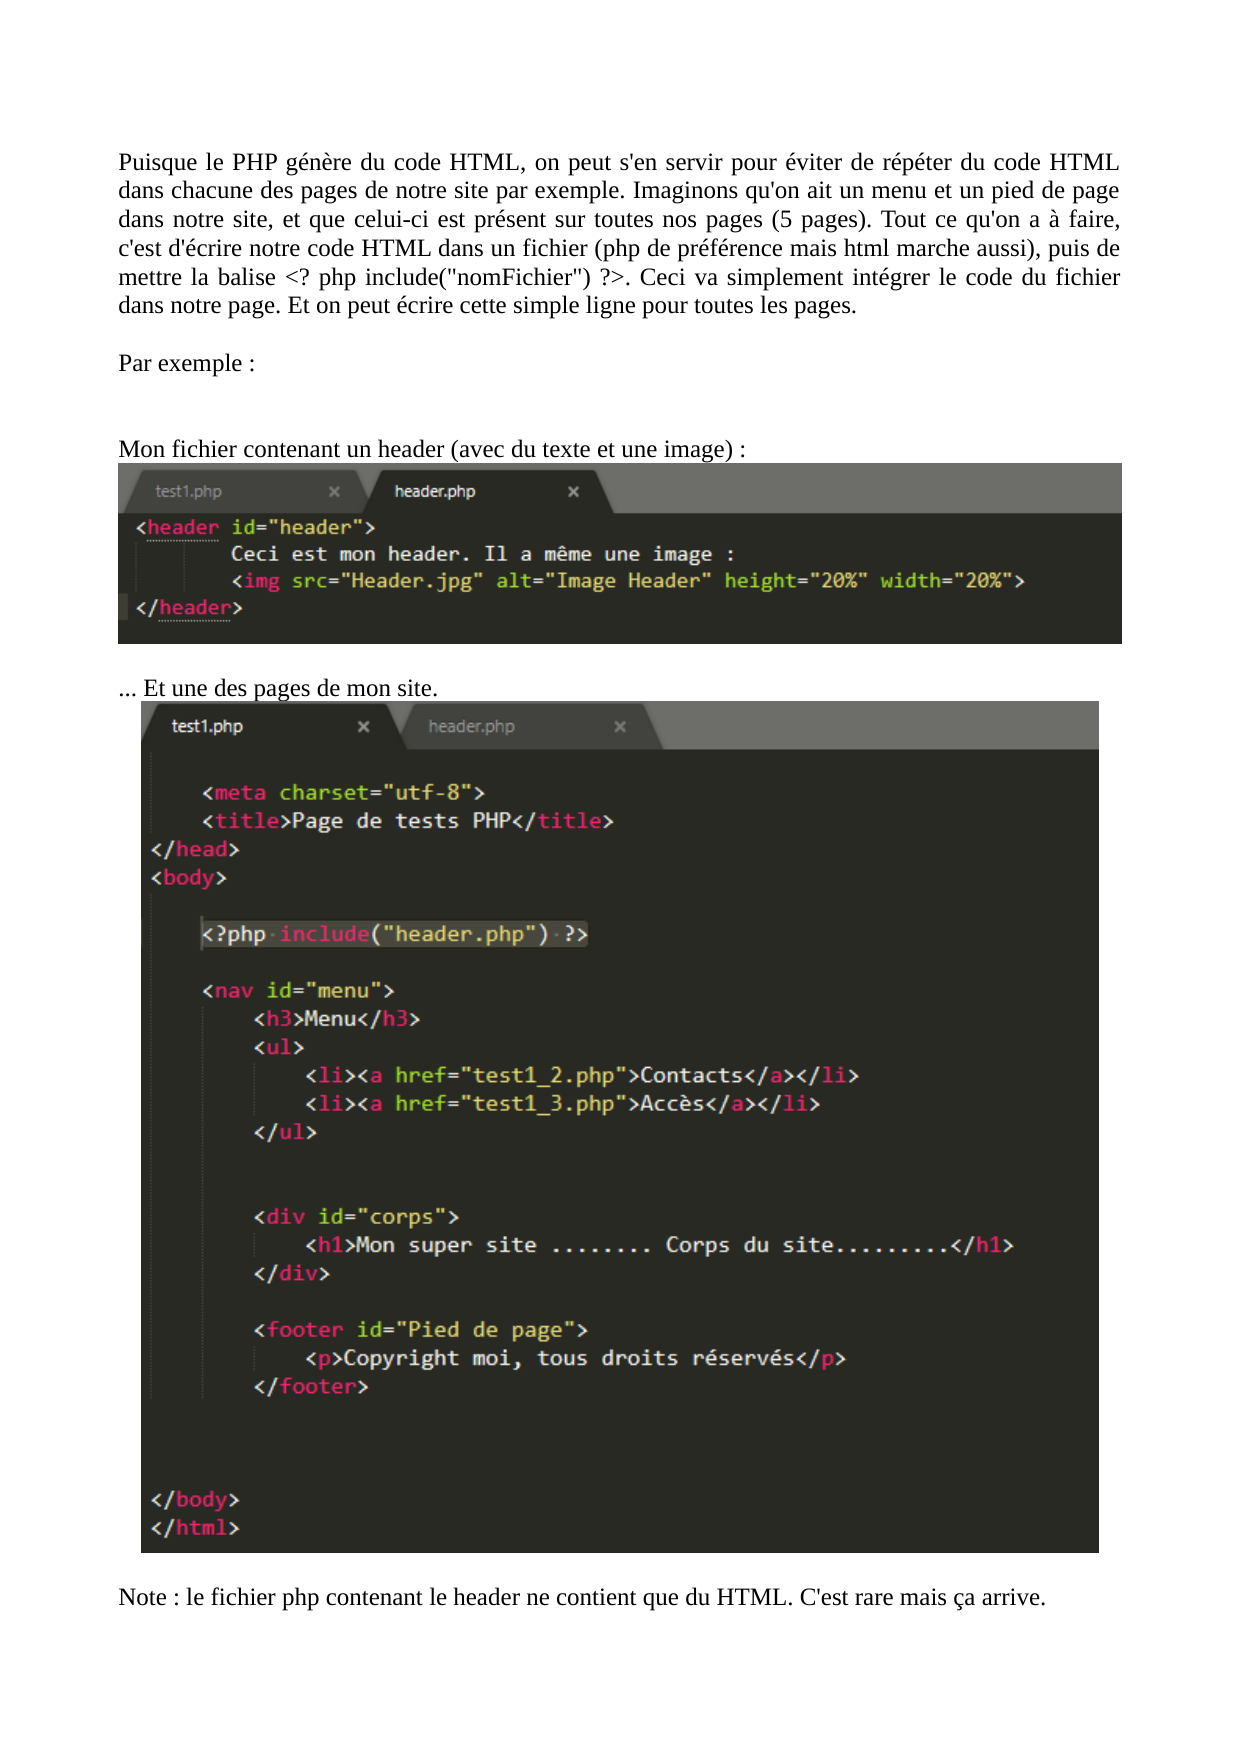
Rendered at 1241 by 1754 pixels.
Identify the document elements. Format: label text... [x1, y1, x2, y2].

text Note : le fichier php contenant le header ne contient que du HTML. C'est rare mais ça arrive. [118, 1582, 1122, 1611]
text Mon fichier contenant un header (avec du texte et une image) : [118, 434, 1122, 463]
text Par exemple : [118, 348, 1122, 377]
text Puisque le PHP génère du code HTML, on peut s'en servir pour éviter de répéter du code HTML dans chacune des pages de notre site par exemple. Imaginons qu'on ait un menu et un pied de page dans notre site, et que celui-ci est présent sur toutes nos pages (5 pages). Tout ce qu'on a à faire, c'est d'écrire notre code HTML dans un fichier (php de préférence mais html marche aussi), puis de mettre la balise <? php include("nomFichier") ?>. Ceci va simplement intégrer le code du fichier dans notre page. Et on peut écrire cette simple ligne pour toutes les pages. [118, 147, 1122, 319]
text ... Et une des pages de mon site. [118, 673, 1122, 701]
